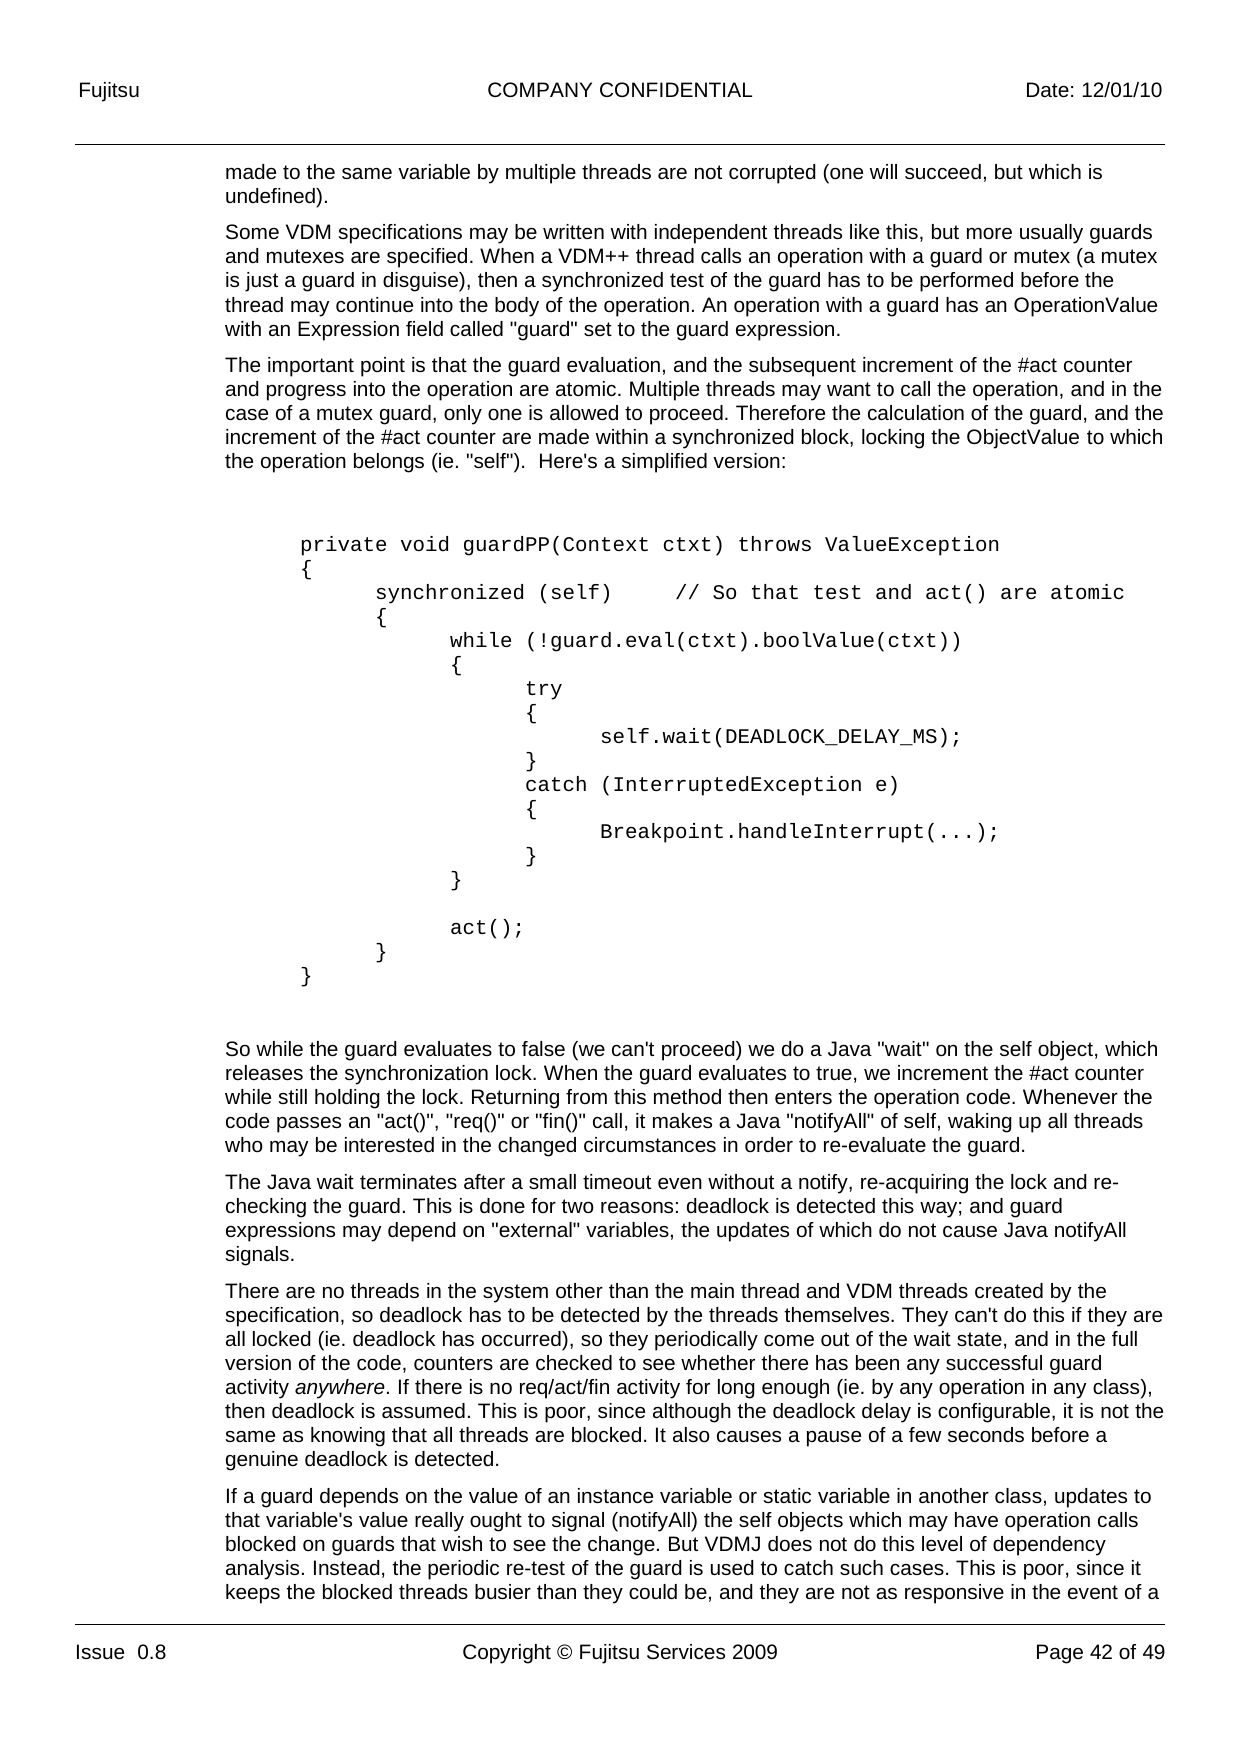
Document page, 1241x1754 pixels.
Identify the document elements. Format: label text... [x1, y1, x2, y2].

text { [225, 702, 1165, 726]
text } [225, 845, 1165, 869]
text self.wait(DEADLOCK_DELAY_MS); [225, 726, 1165, 749]
text } [225, 749, 1165, 773]
text If a guard depends on the value of an instance variable or static variable in another class, updates to that variable's value really ought to signal (notifyAll) the self objects which may have operation calls blocked on guards that wish to see the change. But VDMJ does not do this level of dependency analysis. Instead, the periodic re-test of the guard is used to catch such cases. This is poor, since it keeps the blocked threads busier than they could be, and they are not as responsive in the event of a [225, 1483, 1165, 1604]
text synchronized (self) // So that test and act() are atomic [225, 582, 1165, 606]
text catch (InterruptedException e) [225, 773, 1165, 797]
text So while the guard evaluates to false (we can't proceed) we do a Java "wait" on the self object, which releases the synchronization lock. When the guard evaluates to true, we increment the #act counter while still holding the lock. Returning from this method then enters the operation code. Whenever the code passes an "act()", "req()" or "fin()" call, it makes a Java "notifyAll" of self, waking up all threads who may be interested in the changed circumstances in order to re-evaluate the guard. [225, 1037, 1165, 1157]
text There are no threads in the system other than the main thread and VDM threads created by the specification, so deadlock has to be detected by the threads themselves. They can't do this if they are all locked (ie. deadlock has occurred), so they periodically come out of the wait state, and in the full version of the code, counters are checked to see whether there has been any successful guard activity anywhere. If there is no req/act/fin activity for long enough (ie. by any operation in any class), then deadlock is assumed. This is poor, since although the deadlock delay is configurable, it is not the same as knowing that all threads are blocked. It also causes a pause of a few seconds before a genuine deadlock is detected. [225, 1278, 1165, 1471]
text { [225, 558, 1165, 582]
text { [225, 606, 1165, 630]
text { [225, 654, 1165, 678]
text { [225, 797, 1165, 821]
text The important point is that the guard evaluation, and the subsequent increment of the #act counter and progress into the operation are atomic. Multiple threads may want to call the operation, and in the case of a mutex guard, only one is allowed to proceed. Therefore the calculation of the guard, and the increment of the #act counter are made within a synchronized block, locking the ObjectValue to which the operation belongs (ie. "self"). Here's a simplified version: [225, 353, 1165, 473]
text private void guardPP(Context ctxt) throws ValueException [225, 534, 1165, 558]
text while (!guard.eval(ctxt).boolValue(ctxt)) [225, 630, 1165, 654]
text } [225, 941, 1165, 965]
text Breakpoint.handleInterrupt(...); [225, 821, 1165, 845]
text try [225, 678, 1165, 702]
text act(); [225, 917, 1165, 941]
text } [225, 965, 1165, 989]
text } [225, 869, 1165, 893]
text Some VDM specifications may be written with independent threads like this, but more usually guards and mutexes are specified. When a VDM++ thread calls an operation with a guard or mutex (a mutex is just a guard in disguise), then a synchronized test of the guard has to be performed before the thread may continue into the body of the operation. An operation with a guard has an OperationValue with an Expression field called "guard" set to the guard expression. [225, 220, 1165, 341]
text The Java wait terminates after a small timeout even without a notify, re-acquiring the lock and re-checking the guard. This is done for two reasons: deadlock is detected this way; and guard expressions may depend on "external" variables, the updates of which do not cause Java notifyAll signals. [225, 1170, 1165, 1266]
text made to the same variable by multiple threads are not corrupted (one will succeed, but which is undefined). [225, 160, 1165, 208]
